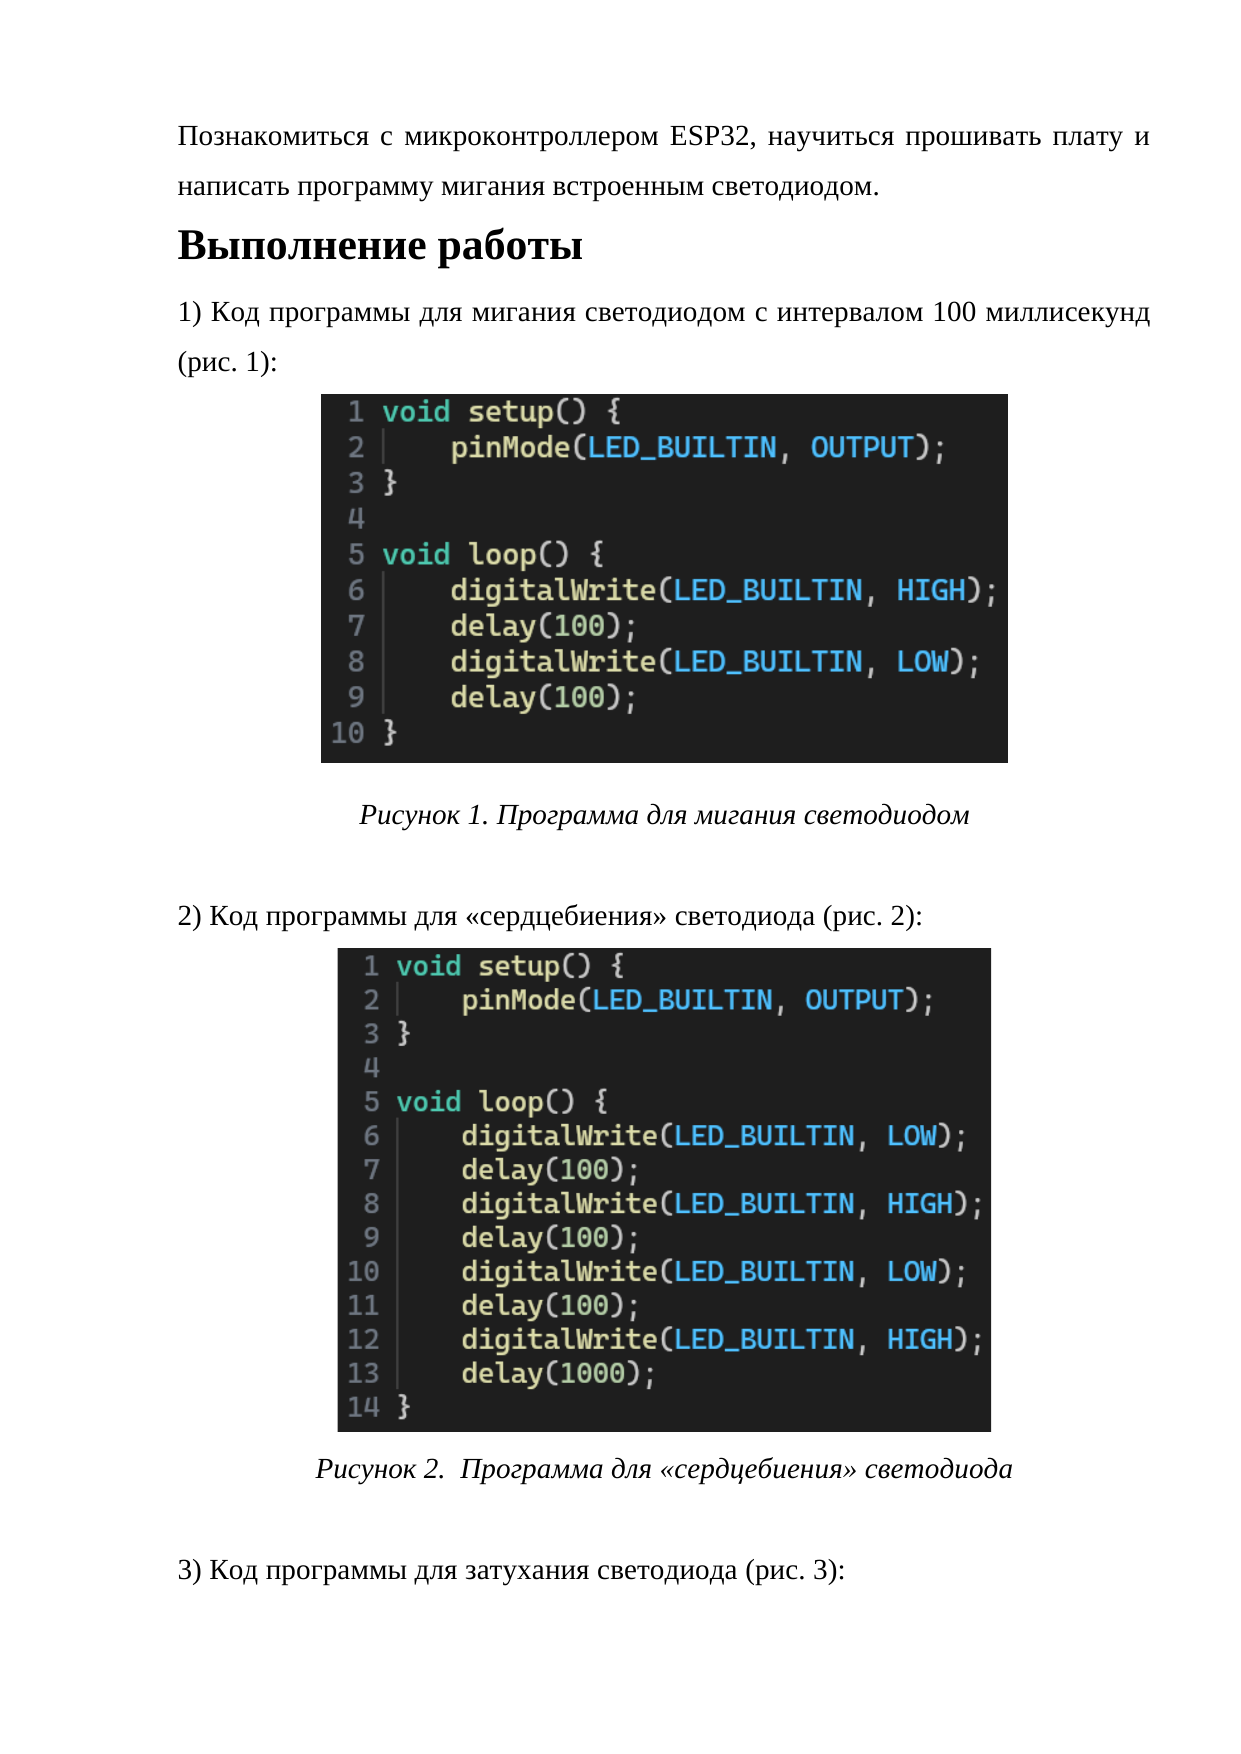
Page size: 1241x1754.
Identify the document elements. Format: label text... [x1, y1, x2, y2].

text 3) Код программы для затухания светодиода (рис. 3): [177, 1552, 1152, 1586]
picture [337, 948, 992, 1432]
text Выполнение работы [177, 219, 1152, 269]
picture [321, 394, 1008, 763]
text Рисунок 2. Программа для «сердцебиения» светодиода [177, 1451, 1152, 1485]
text 2) Код программы для «сердцебиения» светодиода (рис. 2): [177, 898, 1152, 931]
text 1) Код программы для мигания светодиодом с интервалом 100 миллисекунд (рис. 1): [177, 294, 1152, 378]
text Рисунок 1. Программа для мигания светодиодом [177, 797, 1152, 831]
text Познакомиться с микроконтроллером ESP32, научиться прошивать плату и написать программу мигания встроенным светодиодом. [177, 118, 1152, 202]
